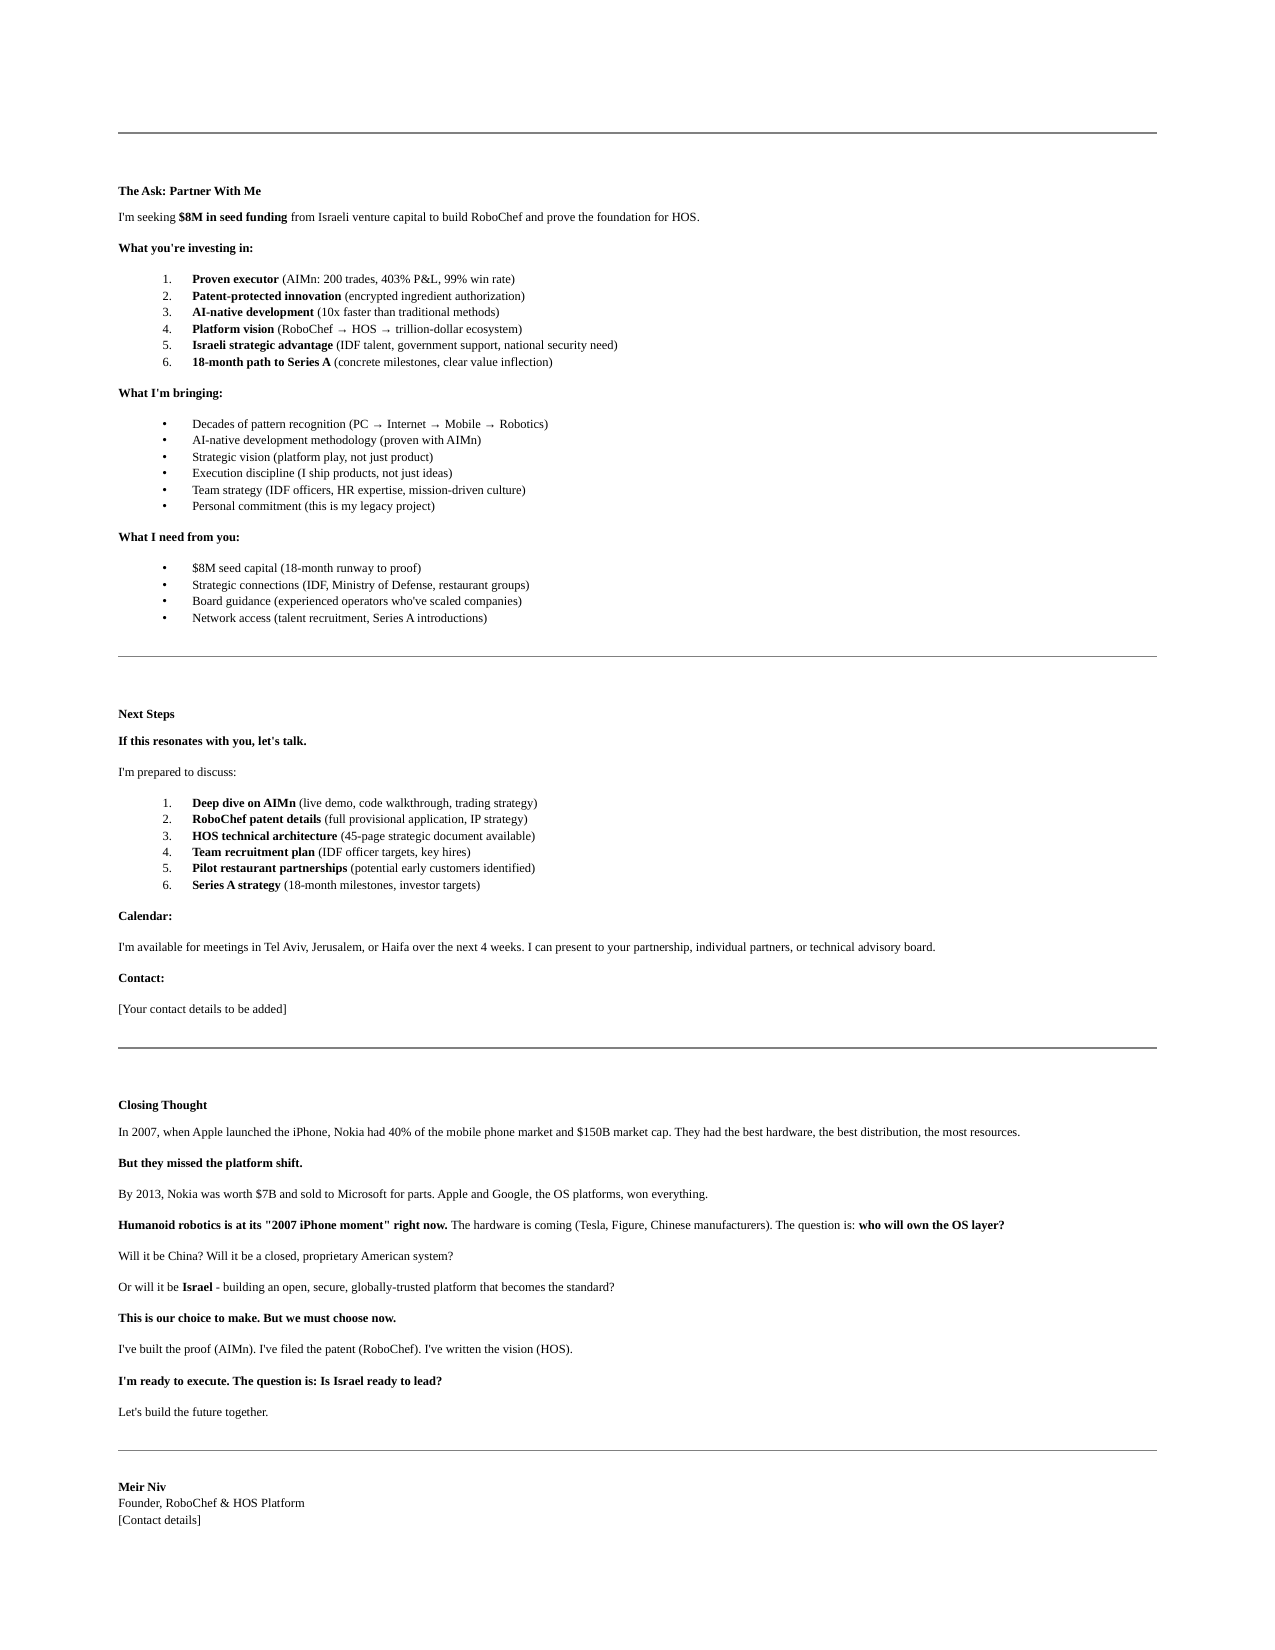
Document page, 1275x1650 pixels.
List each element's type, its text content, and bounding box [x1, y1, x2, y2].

list Personal commitment (this is my legacy project) [162, 499, 1157, 513]
list Execution discipline (I ship products, not just ideas) [162, 466, 1157, 480]
list Strategic vision (platform play, not just product) [162, 449, 1157, 464]
list Team strategy (IDF officers, HR expertise, mission-driven culture) [162, 482, 1157, 497]
list 18-month path to Series A (concrete milestones, clear value inflection) [162, 354, 1157, 369]
text I'm ready to execute. The question is: Is Israel ready to lead? [118, 1373, 1157, 1388]
subtitle Next Steps [118, 706, 1157, 721]
list $8M seed capital (18-month runway to proof) [162, 561, 1157, 575]
list HOS technical architecture (45-page strategic document available) [162, 828, 1157, 843]
text Calendar: [118, 909, 1157, 923]
text Meir Niv Founder, RoboChef & HOS Platform [Contact details] [118, 1479, 1157, 1527]
subtitle Closing Thought [118, 1098, 1157, 1112]
text [Your contact details to be added] [118, 1002, 1157, 1016]
text Contact: [118, 971, 1157, 985]
list Decades of pattern recognition (PC → Internet → Mobile → Robotics) [162, 417, 1157, 431]
subtitle The Ask: Partner With Me [118, 183, 1157, 198]
text Humanoid robotics is at its "2007 iPhone moment" right now. The hardware is coming (Tesla, Figure, Chinese manufacturers). The question is: who will own the OS layer? [118, 1218, 1157, 1232]
list AI-native development methodology (proven with AIMn) [162, 433, 1157, 447]
text Let's build the future together. [118, 1404, 1157, 1419]
text What I need from you: [118, 530, 1157, 544]
list Series A strategy (18-month milestones, investor targets) [162, 878, 1157, 892]
text I'm prepared to discuss: [118, 764, 1157, 779]
text What I'm bringing: [118, 386, 1157, 400]
list Board guidance (experienced operators who've scaled companies) [162, 594, 1157, 608]
list Israeli strategic advantage (IDF talent, government support, national security need) [162, 338, 1157, 352]
text This is our choice to make. But we must choose now. [118, 1311, 1157, 1326]
list AI-native development (10x faster than traditional methods) [162, 305, 1157, 319]
text What you're investing in: [118, 241, 1157, 256]
list Strategic connections (IDF, Ministry of Defense, restaurant groups) [162, 577, 1157, 592]
list Proven executor (AIMn: 200 trades, 403% P&L, 99% win rate) [162, 272, 1157, 287]
list Pilot restaurant partnerships (potential early customers identified) [162, 861, 1157, 876]
list Deep dive on AIMn (live demo, code walkthrough, trading strategy) [162, 795, 1157, 810]
text If this resonates with you, let's talk. [118, 733, 1157, 748]
text I'm available for meetings in Tel Aviv, Jerusalem, or Haifa over the next 4 weeks. I can present to your partnership, individual partners, or technical advisory board. [118, 940, 1157, 954]
list RoboChef patent details (full provisional application, IP strategy) [162, 812, 1157, 826]
text I've built the proof (AIMn). I've filed the patent (RoboChef). I've written the vision (HOS). [118, 1342, 1157, 1357]
list Network access (talent recruitment, Series A introductions) [162, 610, 1157, 625]
text Or will it be Israel - building an open, secure, globally-trusted platform that becomes the standard? [118, 1280, 1157, 1294]
list Patent-protected innovation (encrypted ingredient authorization) [162, 289, 1157, 303]
text Will it be China? Will it be a closed, proprietary American system? [118, 1249, 1157, 1263]
text In 2007, when Apple launched the iPhone, Nokia had 40% of the mobile phone market and $150B market cap. They had the best hardware, the best distribution, the most resources. [118, 1125, 1157, 1139]
text But they missed the platform shift. [118, 1156, 1157, 1170]
text I'm seeking $8M in seed funding from Israeli venture capital to build RoboChef and prove the foundation for HOS. [118, 210, 1157, 224]
list Team recruitment plan (IDF officer targets, key hires) [162, 845, 1157, 859]
text By 2013, Nokia was worth $7B and sold to Microsoft for parts. Apple and Google, the OS platforms, won everything. [118, 1187, 1157, 1201]
list Platform vision (RoboChef → HOS → trillion-dollar ecosystem) [162, 322, 1157, 336]
